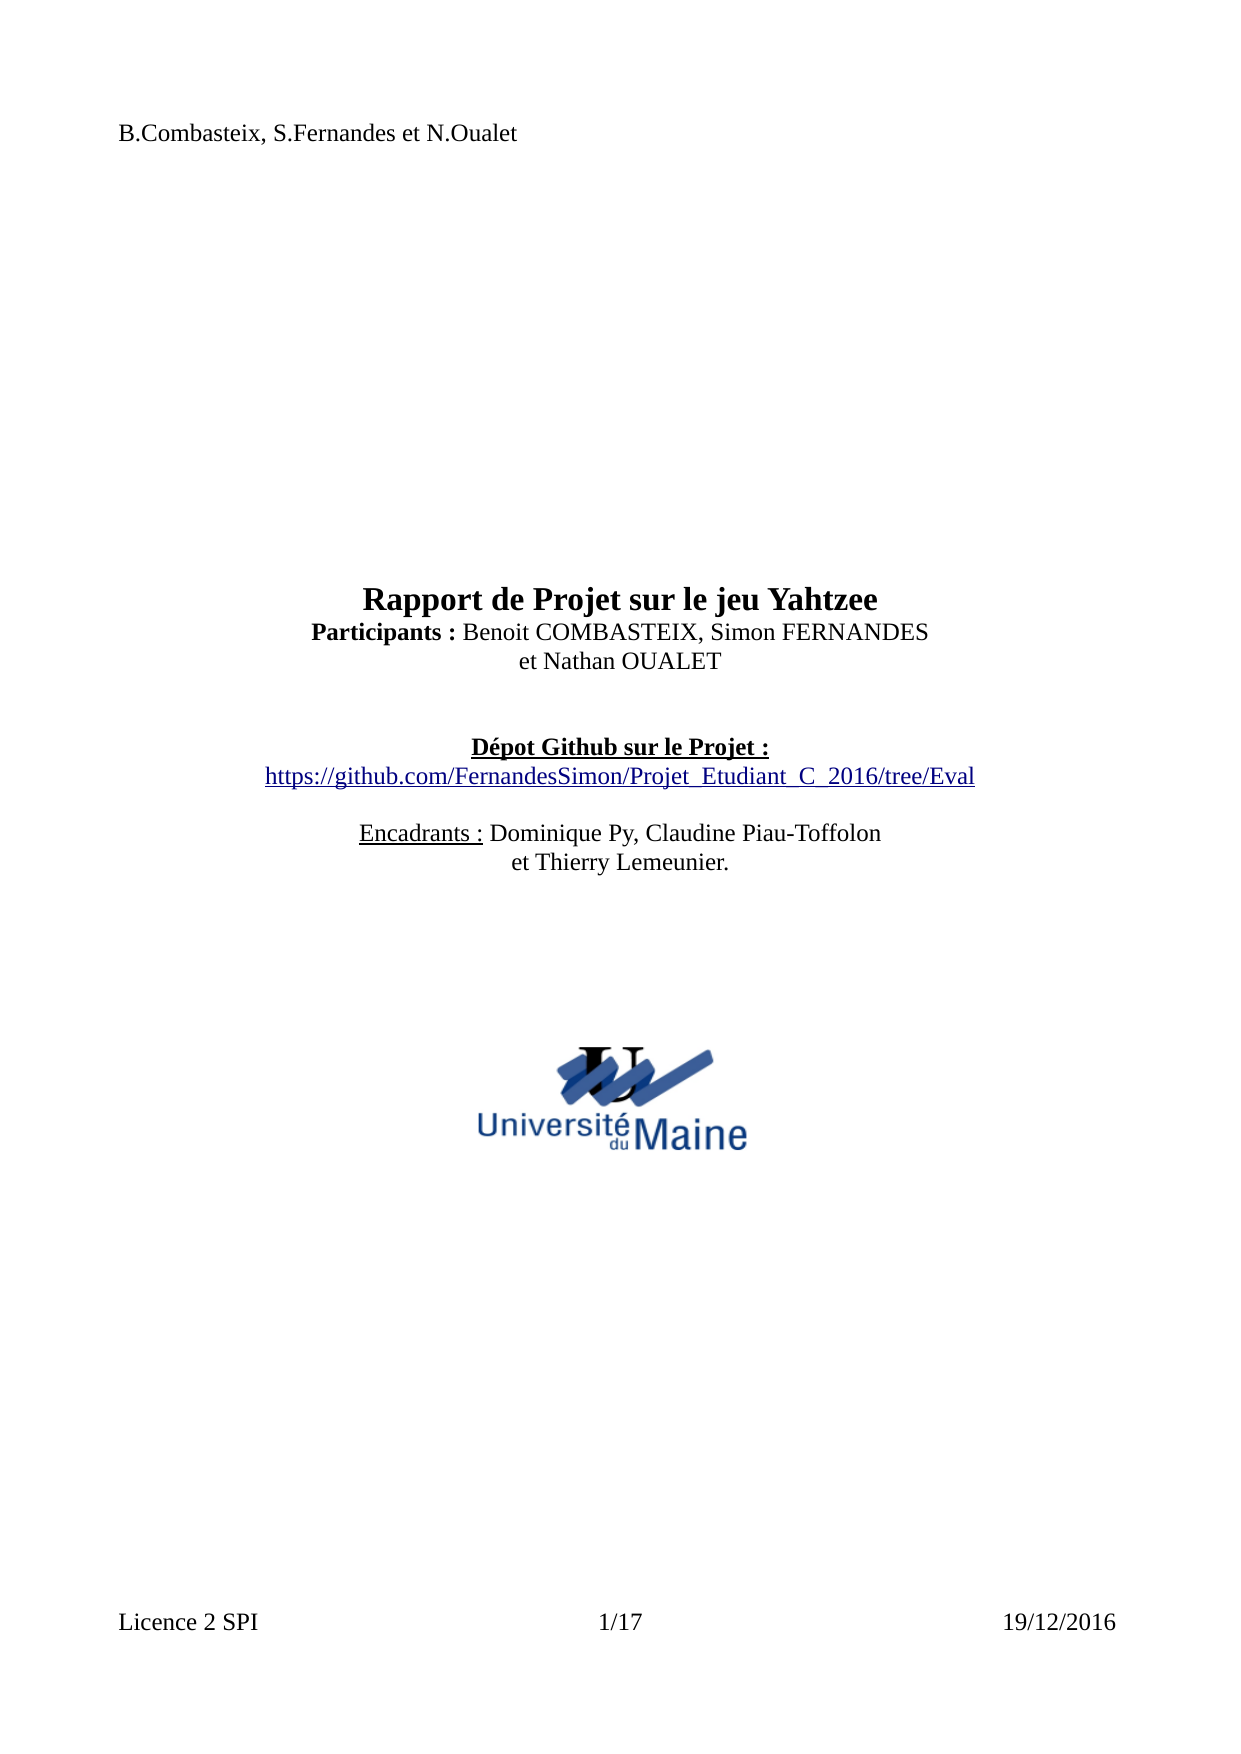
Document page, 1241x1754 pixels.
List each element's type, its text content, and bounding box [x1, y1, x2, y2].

text et Thierry Lemeunier. [118, 847, 1122, 876]
text Participants : Benoit COMBASTEIX, Simon FERNANDES [118, 617, 1122, 646]
text et Nathan OUALET [118, 646, 1122, 675]
text Rapport de Projet sur le jeu Yahtzee [118, 579, 1122, 617]
text https://github.com/FernandesSimon/Projet_Etudiant_C_2016/tree/Eval [118, 761, 1122, 790]
text Encadrants : Dominique Py, Claudine Piau-Toffolon [118, 818, 1122, 847]
picture [331, 940, 902, 1254]
text Dépot Github sur le Projet : [118, 732, 1122, 761]
